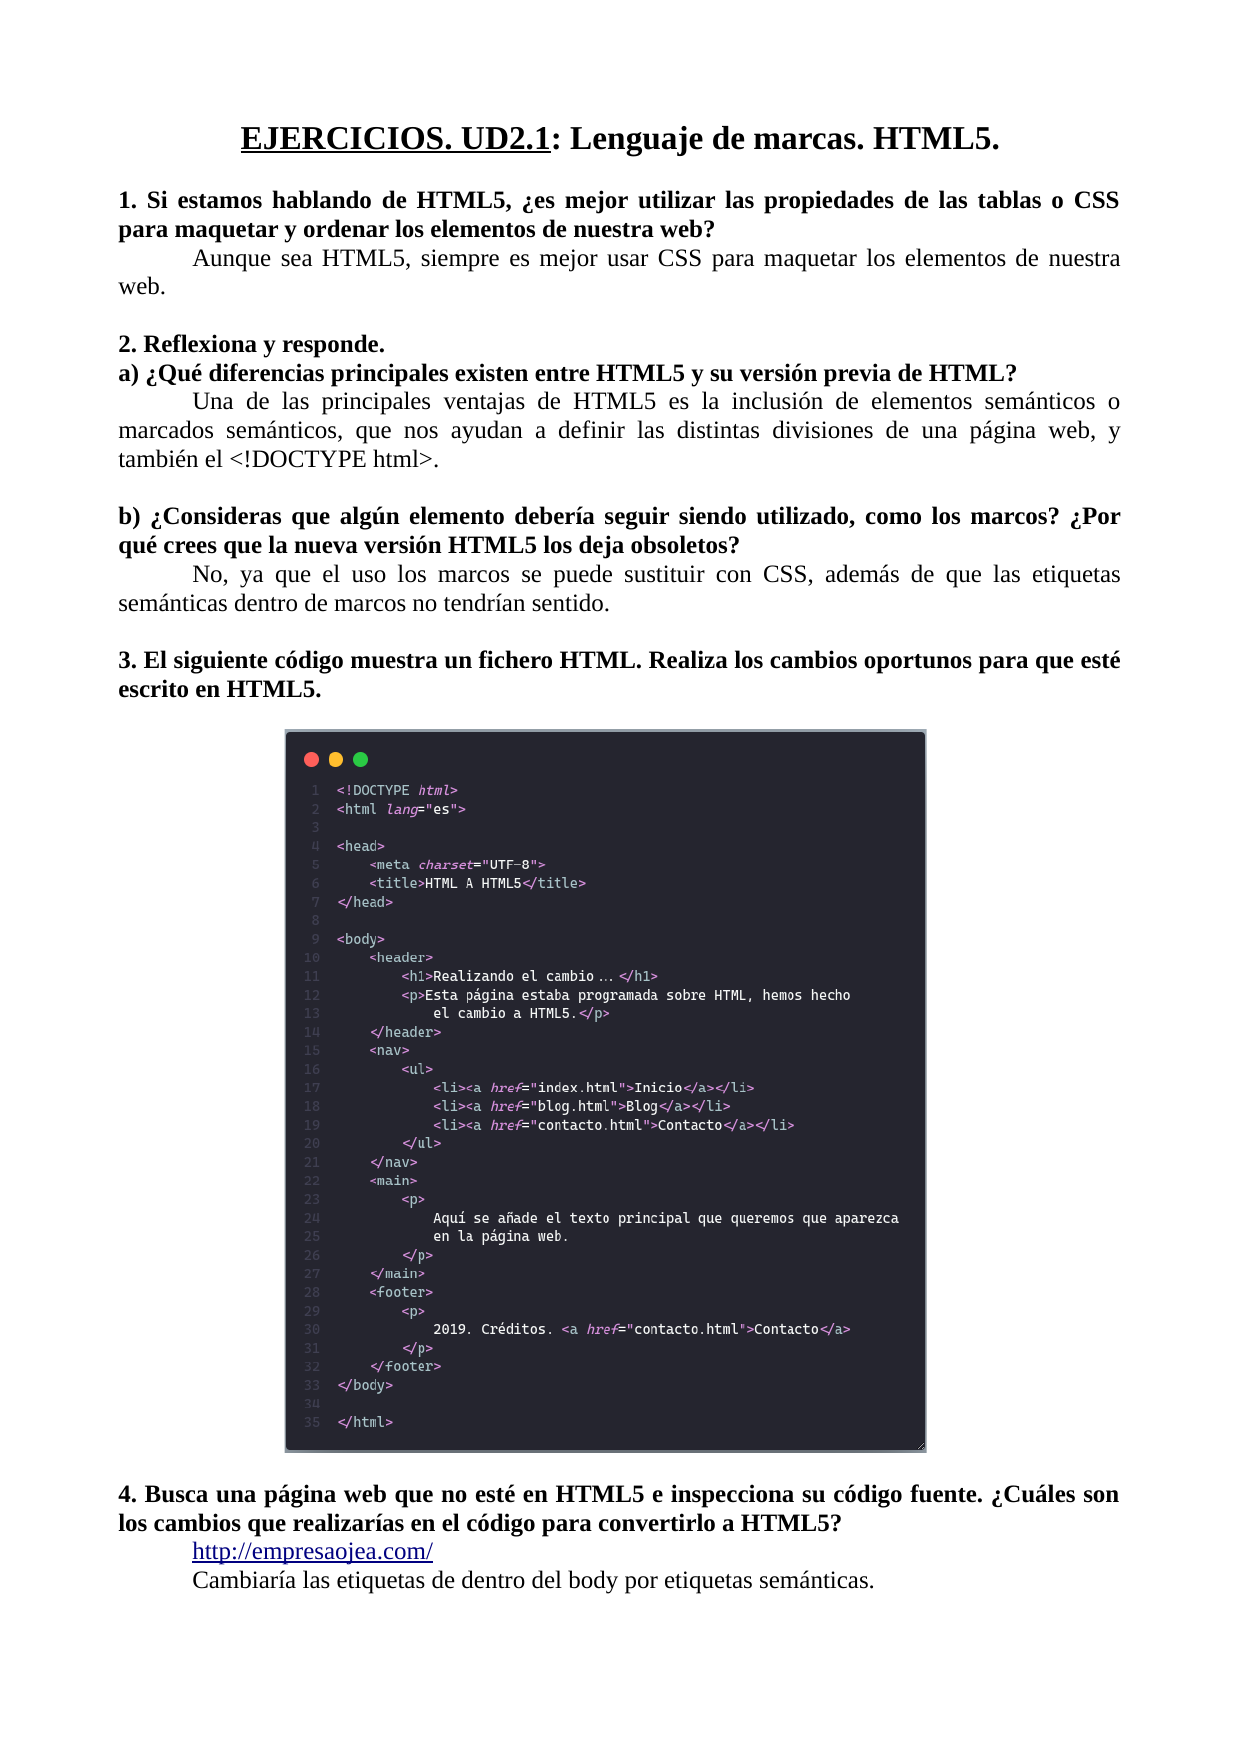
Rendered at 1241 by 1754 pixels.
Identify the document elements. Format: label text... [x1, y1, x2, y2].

text b) ¿Consideras que algún elemento debería seguir siendo utilizado, como los marcos? ¿Por qué crees que la nueva versión HTML5 los deja obsoletos? [118, 501, 1122, 559]
text 2. Reflexiona y responde. [118, 329, 1122, 358]
text Cambiaría las etiquetas de dentro del body por etiquetas semánticas. [118, 1565, 1122, 1594]
text 1. Si estamos hablando de HTML5, ¿es mejor utilizar las propiedades de las tablas o CSS para maquetar y ordenar los elementos de nuestra web? [118, 185, 1122, 243]
text Una de las principales ventajas de HTML5 es la inclusión de elementos semánticos o marcados semánticos, que nos ayudan a definir las distintas divisiones de una página web, y también el <!DOCTYPE html>. [118, 386, 1122, 473]
text No, ya que el uso los marcos se puede sustituir con CSS, además de que las etiquetas semánticas dentro de marcos no tendrían sentido. [118, 559, 1122, 616]
picture [284, 729, 927, 1453]
text a) ¿Qué diferencias principales existen entre HTML5 y su versión previa de HTML? [118, 358, 1122, 386]
text Aunque sea HTML5, siempre es mejor usar CSS para maquetar los elementos de nuestra web. [118, 243, 1122, 300]
text EJERCICIOS. UD2.1: Lenguaje de marcas. HTML5. [118, 118, 1122, 156]
text 3. El siguiente código muestra un fichero HTML. Realiza los cambios oportunos para que esté escrito en HTML5. [118, 645, 1122, 703]
text 4. Busca una página web que no esté en HTML5 e inspecciona su código fuente. ¿Cuáles son los cambios que realizarías en el código para convertirlo a HTML5? [118, 1479, 1122, 1536]
text http://empresaojea.com/ [118, 1536, 1122, 1565]
